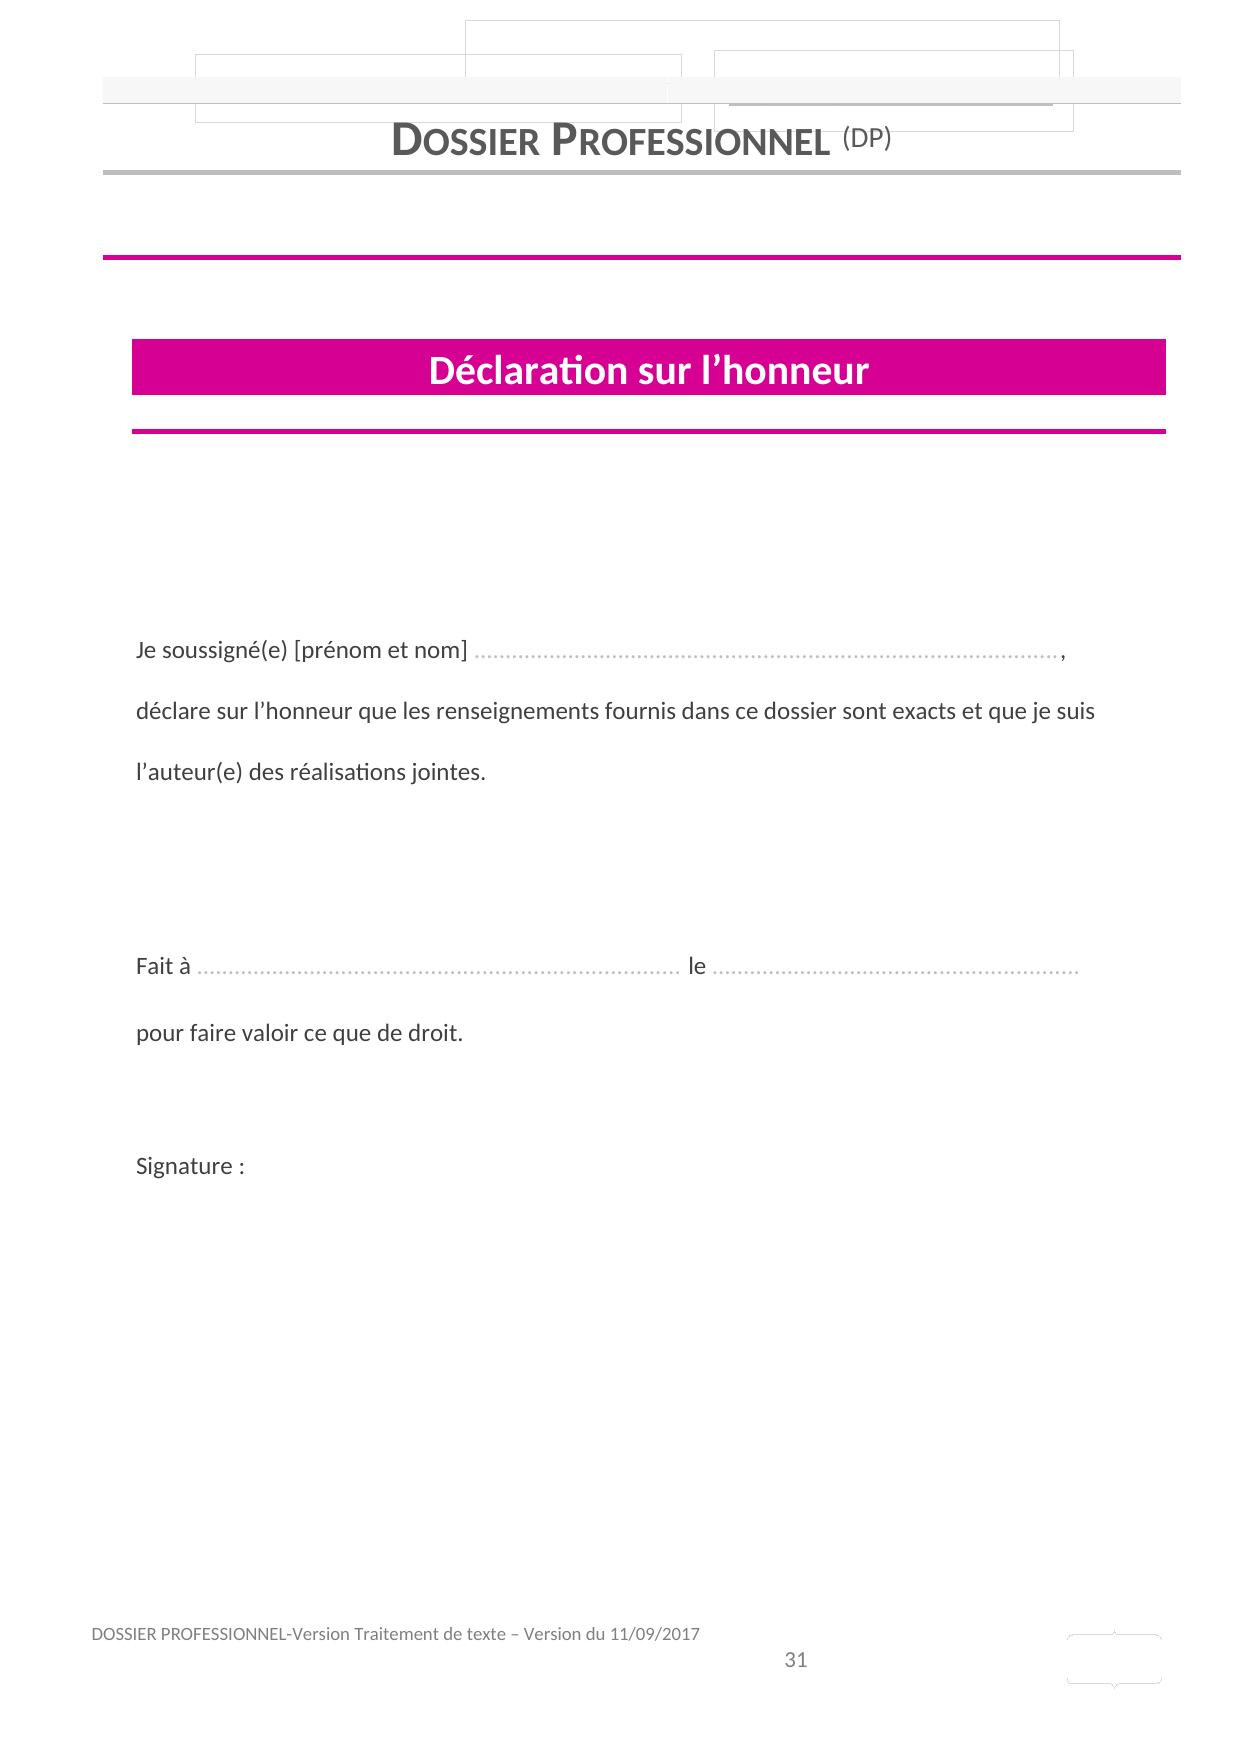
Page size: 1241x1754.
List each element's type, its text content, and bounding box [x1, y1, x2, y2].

text Fait à le [136, 950, 1122, 981]
text pour faire valoir ce que de droit. [136, 1017, 1122, 1047]
table_cell [132, 434, 1166, 488]
text déclare sur l’honneur que les renseignements fournis dans ce dossier sont exacts et que je suis l’auteur(e) des réalisations jointes. [136, 695, 1122, 787]
table_header Déclaration sur l’honneur [132, 339, 1166, 395]
table_cell [132, 395, 1166, 429]
text Je soussigné(e) [prénom et nom] , [136, 634, 1122, 665]
text Signature : [136, 1150, 1122, 1181]
